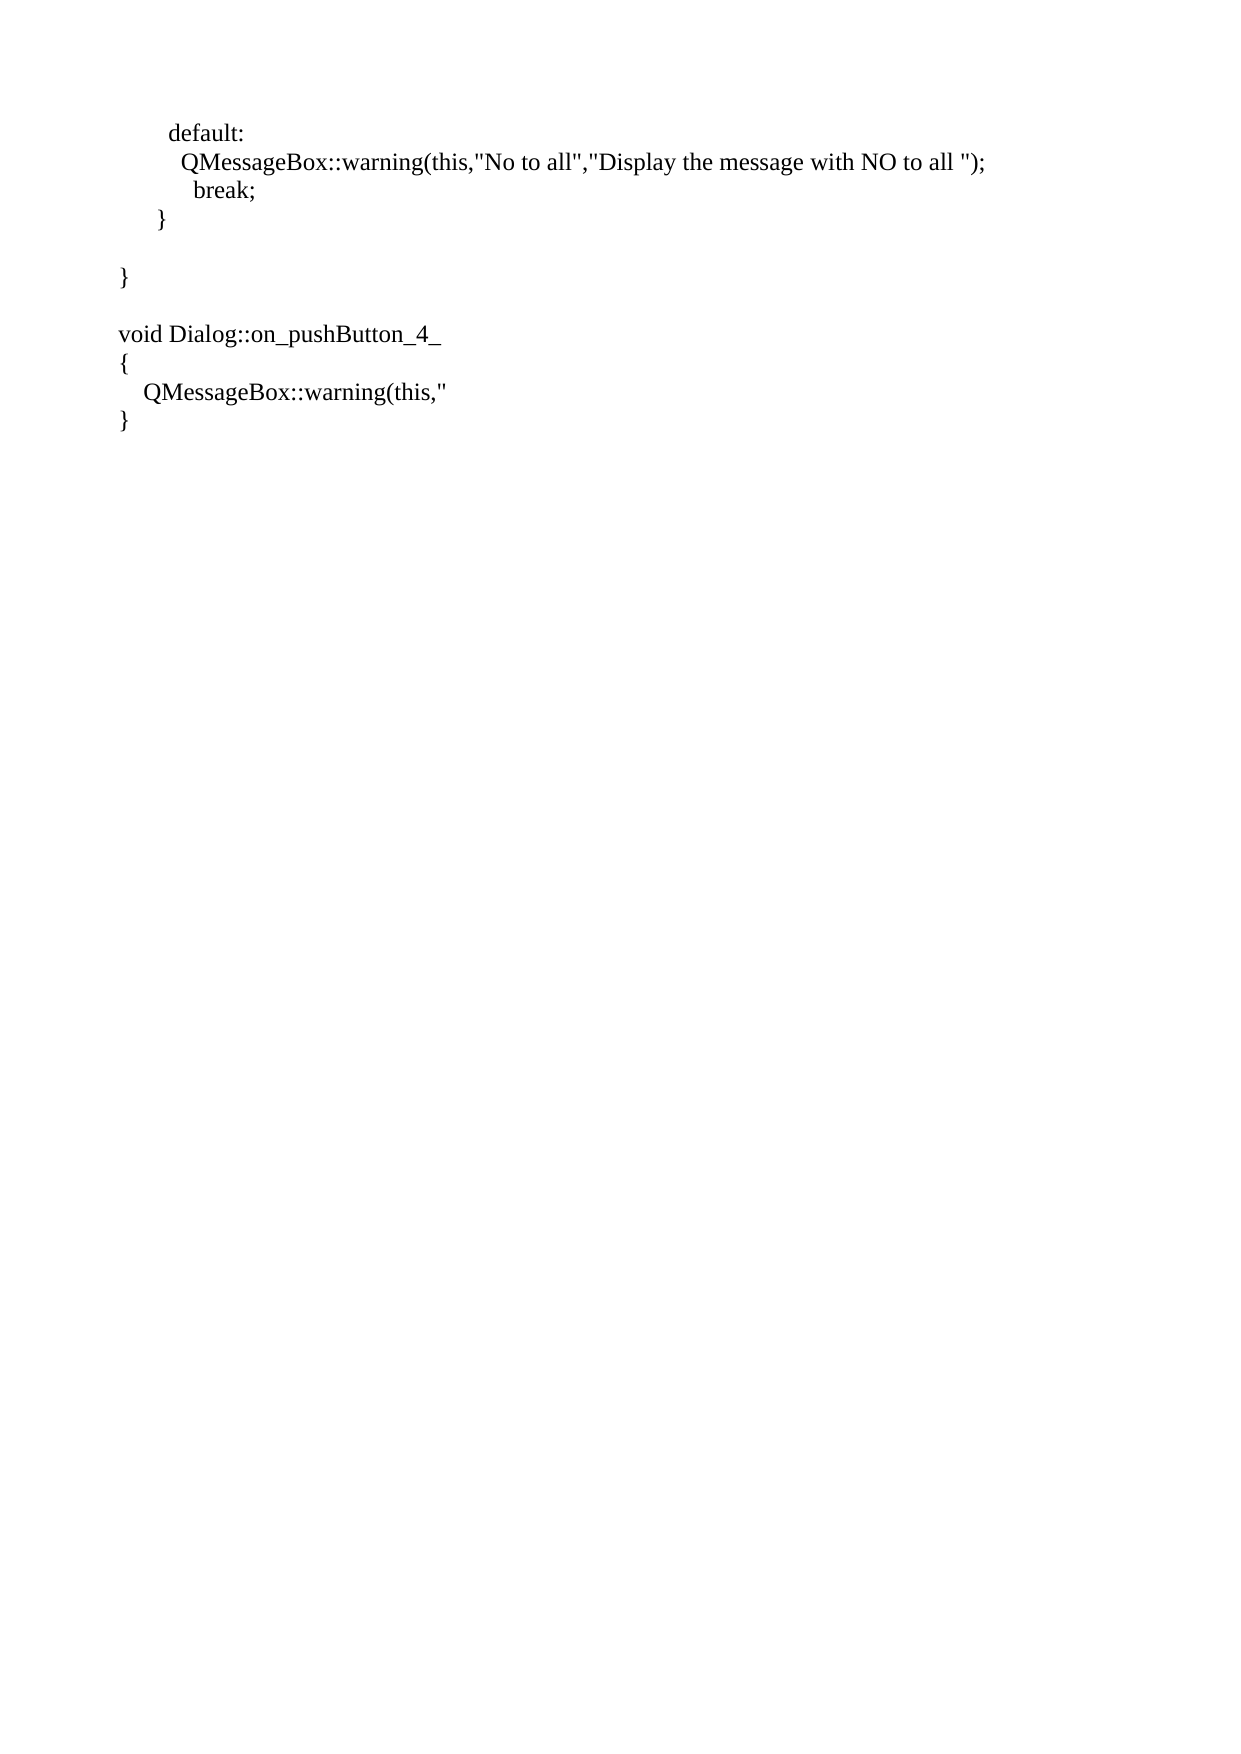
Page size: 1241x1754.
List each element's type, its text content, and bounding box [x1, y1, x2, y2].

table_header [247, 434, 263, 469]
text } [118, 406, 1122, 434]
text QMessageBox::warning(this,"No to all","Display the message with NO to all "); [118, 147, 1122, 176]
text } [118, 204, 1122, 233]
text { [118, 348, 1122, 377]
table_header [120, 434, 247, 469]
text break; [118, 176, 1122, 204]
text QMessageBox::warning(this," [118, 377, 1122, 406]
text } [118, 262, 1122, 291]
text void Dialog::on_pushButton_4_ [118, 319, 1122, 348]
text default: [118, 118, 1122, 147]
